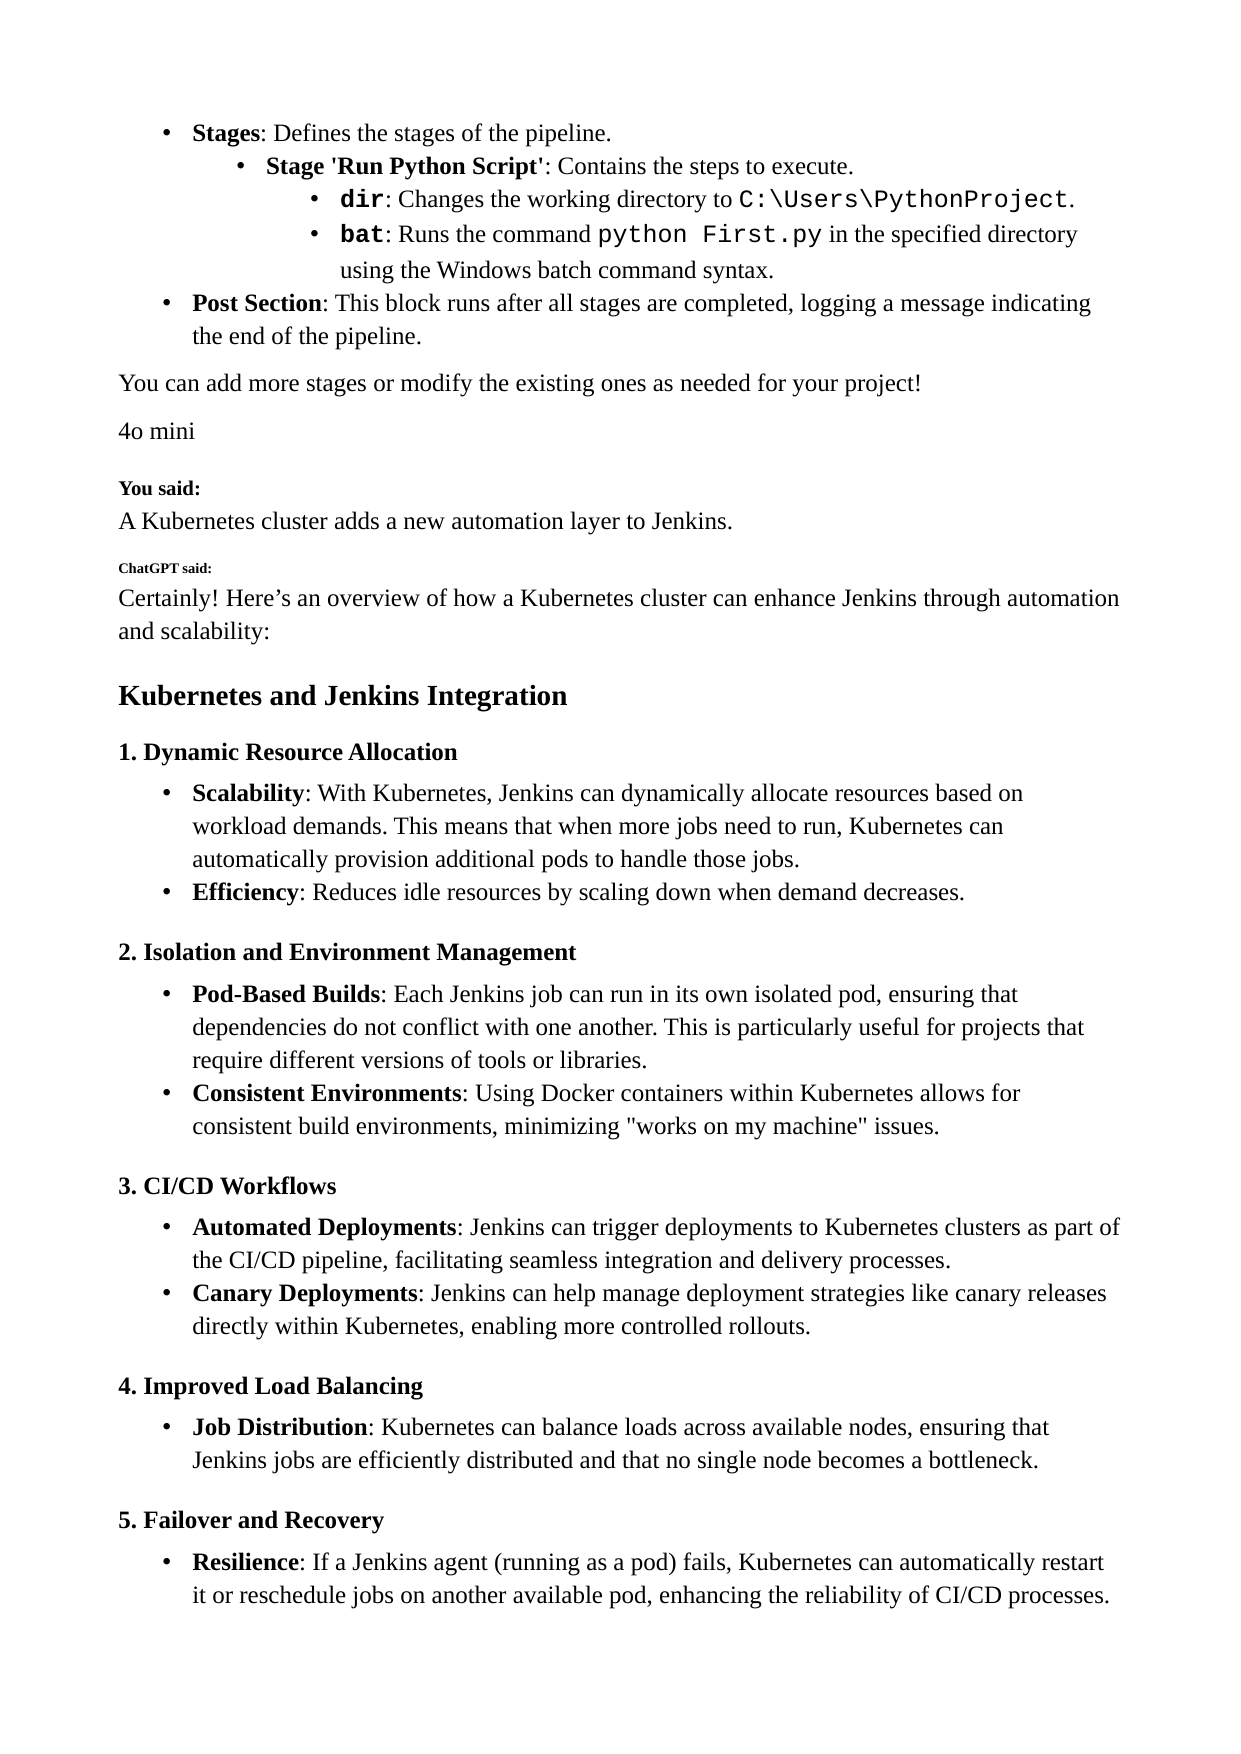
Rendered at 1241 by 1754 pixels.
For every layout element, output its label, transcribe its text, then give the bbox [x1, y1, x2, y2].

subtitle 2. Isolation and Environment Management [118, 937, 1122, 966]
subtitle ChatGPT said: [118, 560, 1122, 577]
list Stages: Defines the stages of the pipeline. [162, 118, 1122, 147]
list Automated Deployments: Jenkins can trigger deployments to Kubernetes clusters as part of the CI/CD pipeline, facilitating seamless integration and delivery processes. [162, 1212, 1122, 1274]
list Stage 'Run Python Script': Contains the steps to execute. [236, 151, 1122, 180]
list bat: Runs the command python First.py in the specified directory using the Windows batch command syntax. [310, 219, 1122, 283]
list Resilience: If a Jenkins agent (running as a pod) fails, Kubernetes can automatically restart it or reschedule jobs on another available pod, enhancing the reliability of CI/CD processes. [162, 1547, 1122, 1609]
subtitle 1. Dynamic Resource Allocation [118, 737, 1122, 766]
list Post Section: This block runs after all stages are completed, logging a message indicating the end of the pipeline. [162, 288, 1122, 349]
list Consistent Environments: Using Docker containers within Kubernetes allows for consistent build environments, minimizing "works on my machine" issues. [162, 1078, 1122, 1139]
subtitle 4. Improved Load Balancing [118, 1371, 1122, 1400]
text You can add more stages or modify the existing ones as needed for your project! [118, 368, 1122, 397]
list dir: Changes the working directory to C:\Users\PythonProject. [310, 184, 1122, 215]
list Efficiency: Reduces idle resources by scaling down when demand decreases. [162, 877, 1122, 906]
text A Kubernetes cluster adds a new automation layer to Jenkins. [118, 506, 1122, 535]
subtitle 3. CI/CD Workflows [118, 1171, 1122, 1199]
list Pod-Based Builds: Each Jenkins job can run in its own isolated pod, ensuring that dependencies do not conflict with one another. This is particularly useful for projects that require different versions of tools or libraries. [162, 979, 1122, 1073]
subtitle Kubernetes and Jenkins Integration [118, 678, 1122, 712]
list Scalability: With Kubernetes, Jenkins can dynamically allocate resources based on workload demands. This means that when more jobs need to run, Kubernetes can automatically provision additional pods to handle those jobs. [162, 778, 1122, 873]
text 4o mini [118, 416, 1122, 445]
subtitle You said: [118, 476, 1122, 500]
list Job Distribution: Kubernetes can balance loads across available nodes, ensuring that Jenkins jobs are efficiently distributed and that no single node becomes a bottleneck. [162, 1412, 1122, 1474]
subtitle 5. Failover and Recovery [118, 1506, 1122, 1534]
list Canary Deployments: Jenkins can help manage deployment strategies like canary releases directly within Kubernetes, enabling more controlled rollouts. [162, 1278, 1122, 1340]
text Certainly! Here’s an overview of how a Kubernetes cluster can enhance Jenkins through automation and scalability: [118, 583, 1122, 645]
